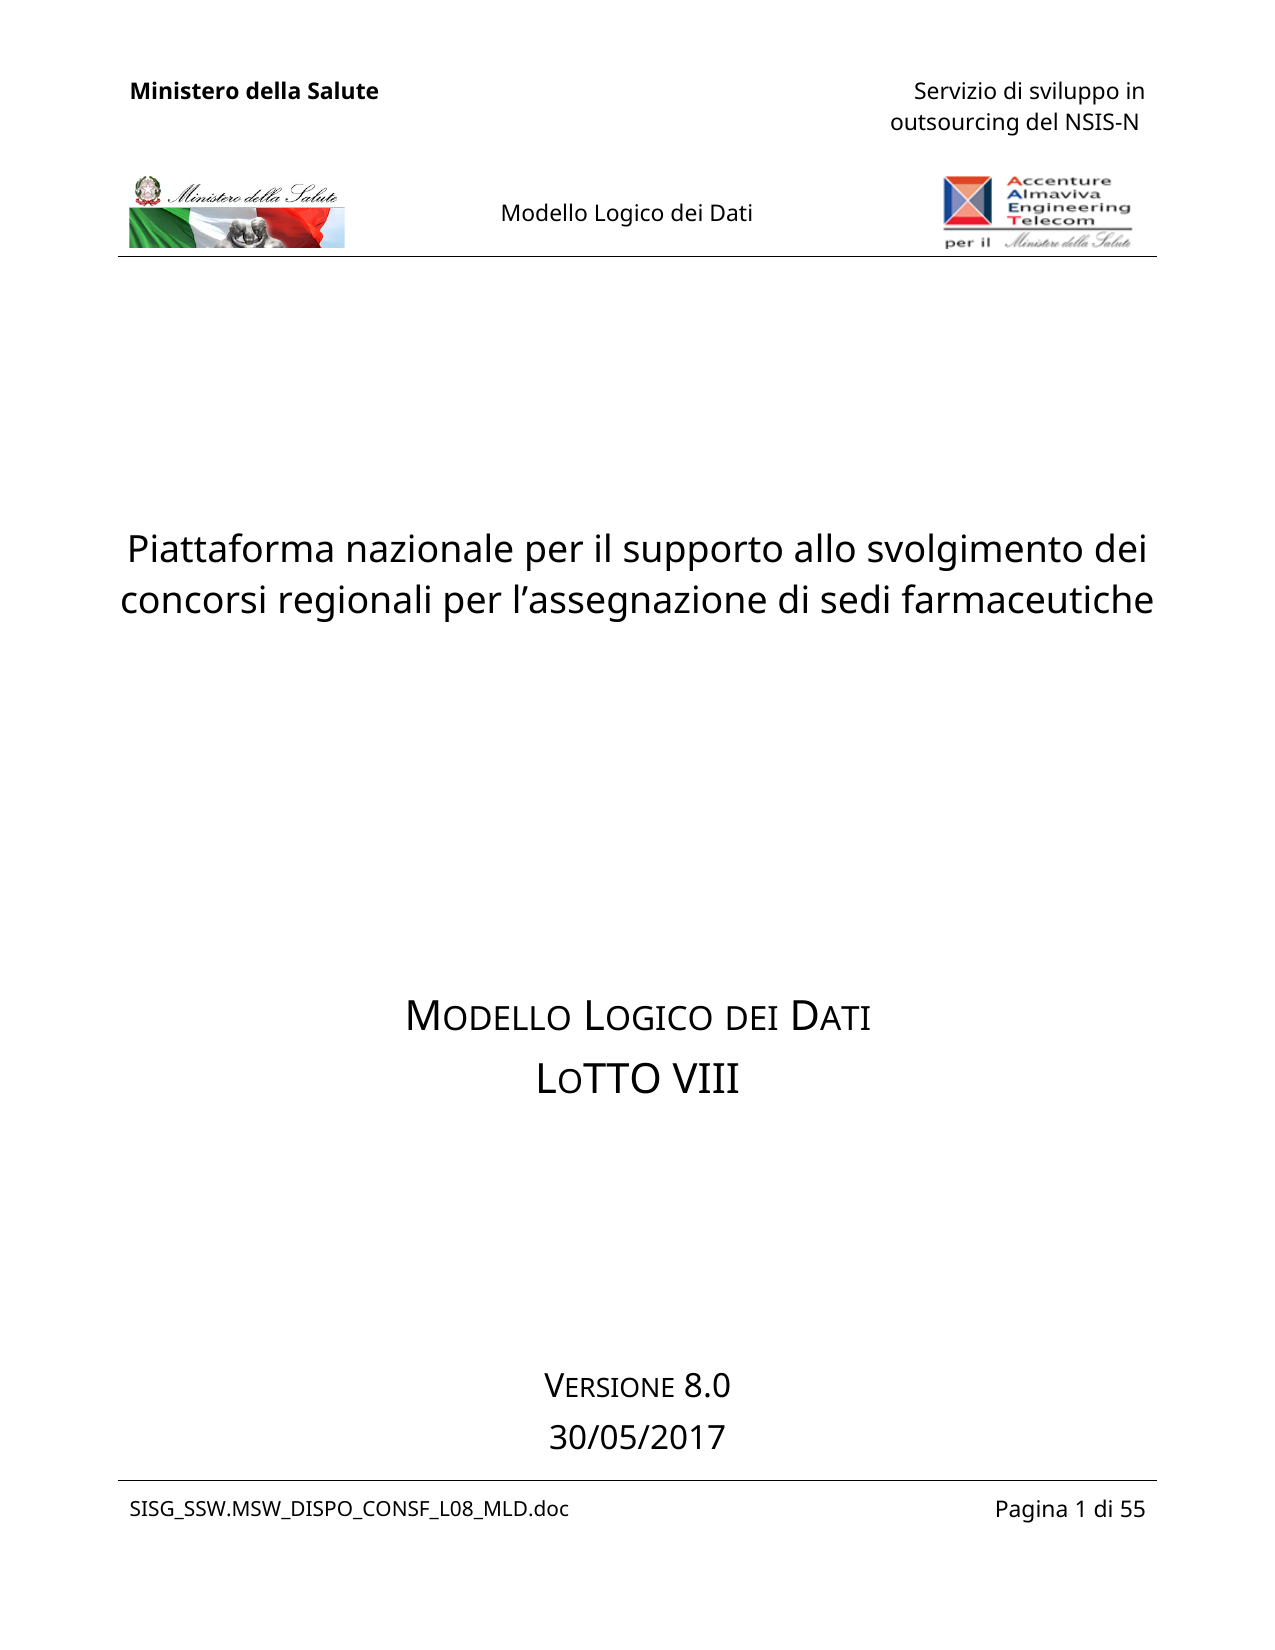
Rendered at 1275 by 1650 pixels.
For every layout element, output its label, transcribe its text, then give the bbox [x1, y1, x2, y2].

text 30/05/2017 [118, 1414, 1157, 1459]
text LoTTO VIII [118, 1049, 1157, 1106]
text Versione 8.0 [118, 1362, 1157, 1408]
text Modello Logico dei Dati [118, 986, 1157, 1042]
text Piattaforma nazionale per il supporto allo svolgimento dei concorsi regionali per l’assegnazione di sedi farmaceutiche [118, 522, 1157, 624]
